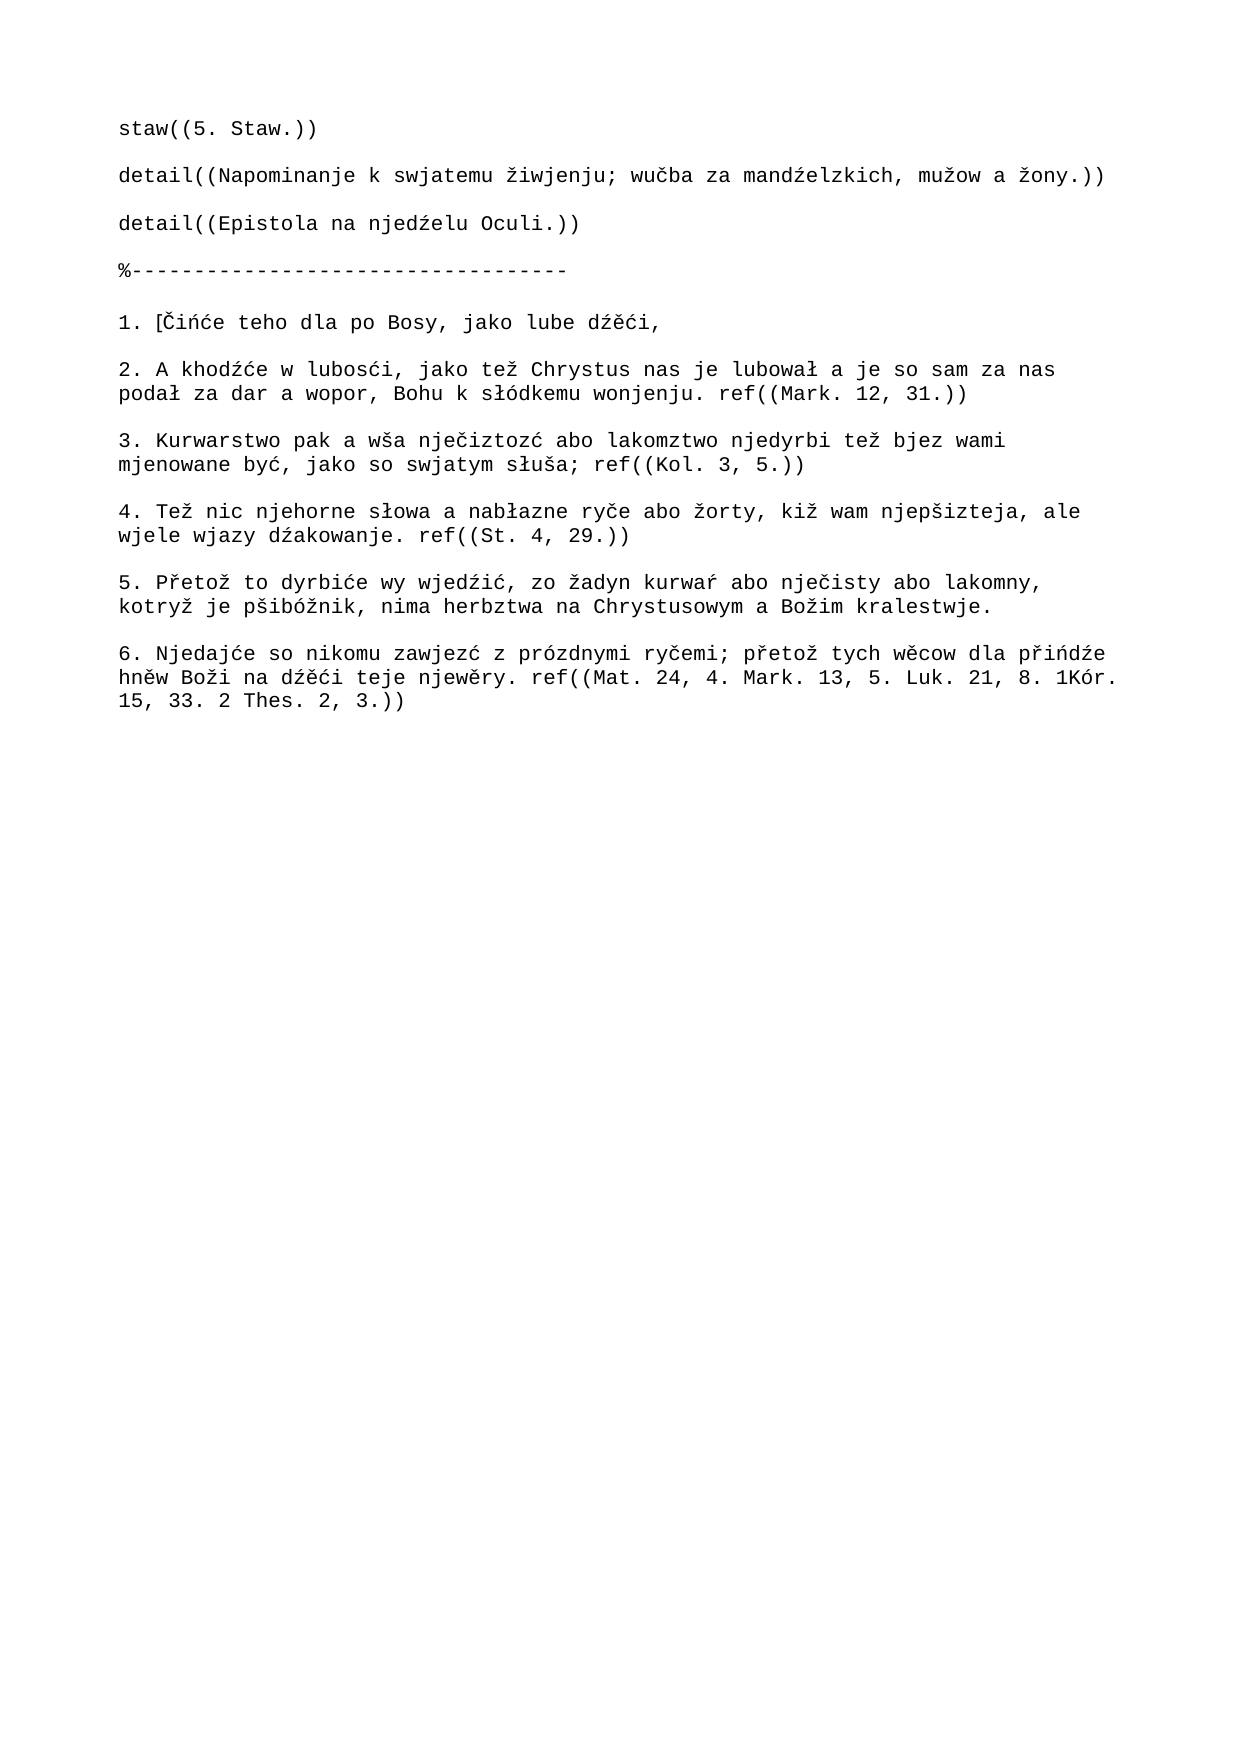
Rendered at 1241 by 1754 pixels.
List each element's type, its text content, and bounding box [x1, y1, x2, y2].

text 5. Přetož to dyrbiće wy wjedźić, zo žadyn kurwaŕ abo nječisty abo lakomny, kotryž je pšibóžnik, nima herbztwa na Chrystusowym a Božim kralestwje. [118, 572, 1122, 619]
text 6. Njedajće so nikomu zawjezć z prózdnymi ryčemi; přetož tych wěcow dla přińdźe hněw Boži na dźěći teje njewěry. ref((Mat. 24, 4. Mark. 13, 5. Luk. 21, 8. 1Kór. 15, 33. 2 Thes. 2, 3.)) [118, 643, 1122, 714]
text detail((Epistola na njedźelu Oculi.)) [118, 213, 1122, 236]
text 1. [Čińće teho dla po Bosy, jako lube dźěći, [118, 307, 1122, 336]
text 3. Kurwarstwo pak a wša nječiztozć abo lakomztwo njedyrbi tež bjez wami mjenowane być, jako so swjatym słuša; ref((Kol. 3, 5.)) [118, 430, 1122, 478]
text detail((Napominanje k swjatemu žiwjenju; wučba za mandźelzkich, mužow a žony.)) [118, 165, 1122, 189]
text %----------------------------------- [118, 260, 1122, 284]
text 2. A khodźće w lubosći, jako tež Chrystus nas je lubował a je so sam za nas podał za dar a wopor, Bohu k słódkemu wonjenju. ref((Mark. 12, 31.)) [118, 359, 1122, 407]
text 4. Tež nic njehorne słowa a nabłazne ryče abo žorty, kiž wam njepšizteja, ale wjele wjazy dźakowanje. ref((St. 4, 29.)) [118, 501, 1122, 549]
text staw((5. Staw.)) [118, 118, 1122, 142]
